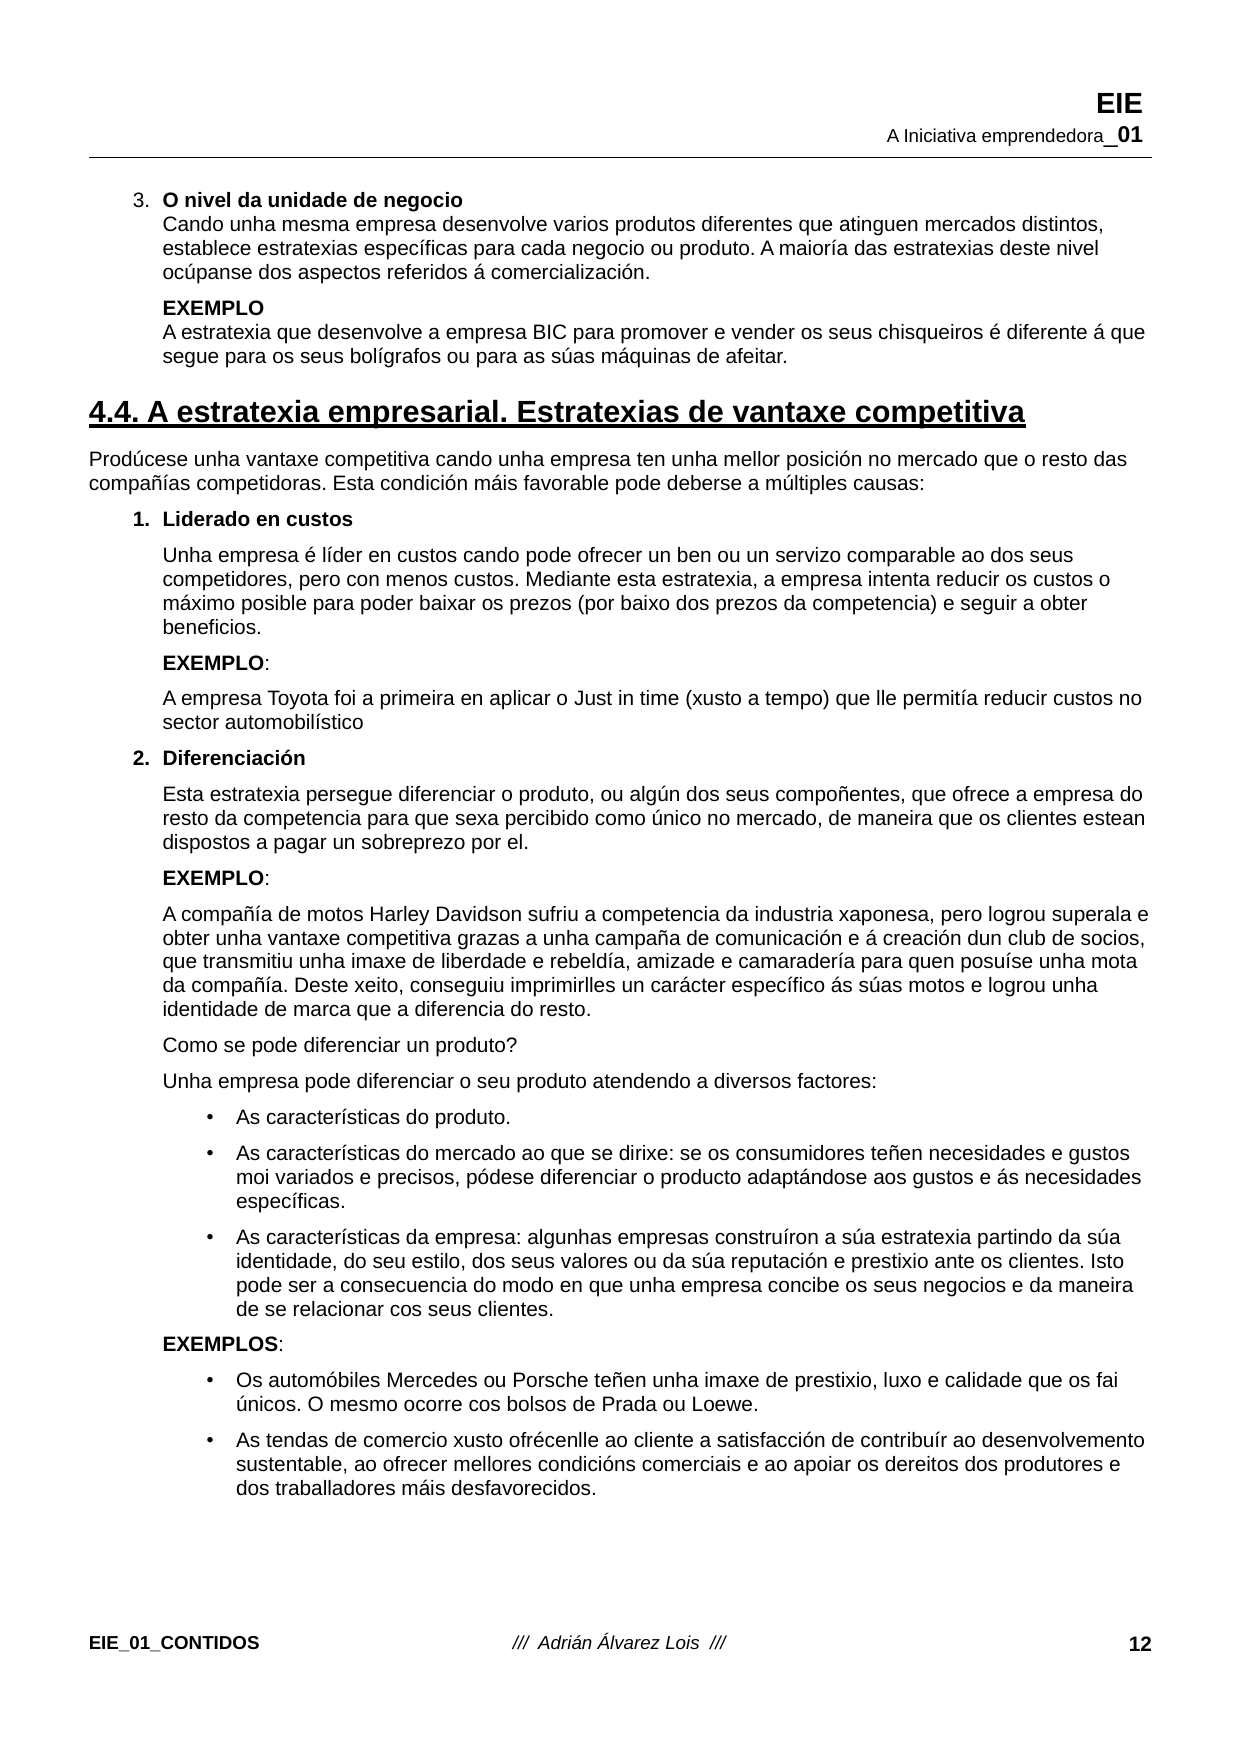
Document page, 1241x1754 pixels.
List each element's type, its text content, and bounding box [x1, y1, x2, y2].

text Prodúcese unha vantaxe competitiva cando unha empresa ten unha mellor posición no mercado que o resto das compañías competidoras. Esta condición máis favorable pode deberse a múltiples causas: [88, 447, 1152, 495]
list As características do mercado ao que se dirixe: se os consumidores teñen necesidades e gustos moi variados e precisos, pódese diferenciar o producto adaptándose aos gustos e ás necesidades específicas. [206, 1141, 1152, 1213]
list EXEMPLO A estratexia que desenvolve a empresa BIC para promover e vender os seus chisqueiros é diferente á que segue para os seus bolígrafos ou para as súas máquinas de afeitar. [133, 296, 1152, 367]
list Diferenciación [133, 746, 1152, 770]
list As características do produto. [206, 1105, 1152, 1129]
list Os automóbiles Mercedes ou Porsche teñen unha imaxe de prestixio, luxo e calidade que os fai únicos. O mesmo ocorre cos bolsos de Prada ou Loewe. [206, 1368, 1152, 1416]
list Unha empresa é líder en custos cando pode ofrecer un ben ou un servizo comparable ao dos seus competidores, pero con menos custos. Mediante esta estratexia, a empresa intenta reducir os custos o máximo posible para poder baixar os prezos (por baixo dos prezos da competencia) e seguir a obter beneficios. [133, 543, 1152, 638]
list Esta estratexia persegue diferenciar o produto, ou algún dos seus compoñentes, que ofrece a empresa do resto da competencia para que sexa percibido como único no mercado, de maneira que os clientes estean dispostos a pagar un sobreprezo por el. [133, 782, 1152, 854]
list A compañía de motos Harley Davidson sufriu a competencia da industria xaponesa, pero logrou superala e obter unha vantaxe competitiva grazas a unha campaña de comunicación e á creación dun club de socios, que transmitiu unha imaxe de liberdade e rebeldía, amizade e camaradería para quen posuíse unha mota da compañía. Deste xeito, conseguiu imprimirlles un carácter específico ás súas motos e logrou unha identidade de marca que a diferencia do resto. [133, 901, 1152, 1021]
list As tendas de comercio xusto ofrécenlle ao cliente a satisfacción de contribuír ao desenvolvemento sustentable, ao ofrecer mellores condicións comerciais e ao apoiar os dereitos dos produtores e dos traballadores máis desfavorecidos. [206, 1428, 1152, 1500]
subtitle 4.4. A estratexia empresarial. Estratexias de vantaxe competitiva [88, 394, 1152, 429]
list O nivel da unidade de negocio Cando unha mesma empresa desenvolve varios produtos diferentes que atinguen mercados distintos, establece estratexias específicas para cada negocio ou produto. A maioría das estratexias deste nivel ocúpanse dos aspectos referidos á comercialización. [133, 188, 1152, 284]
list As características da empresa: algunhas empresas construíron a súa estratexia partindo da súa identidade, do seu estilo, dos seus valores ou da súa reputación e prestixio ante os clientes. Isto pode ser a consecuencia do modo en que unha empresa concibe os seus negocios e da maneira de se relacionar cos seus clientes. [206, 1224, 1152, 1320]
list EXEMPLOS: [133, 1332, 1152, 1356]
list EXEMPLO: [133, 650, 1152, 674]
list Liderado en custos [133, 507, 1152, 531]
list EXEMPLO: [133, 866, 1152, 889]
list Como se pode diferenciar un produto? [133, 1033, 1152, 1057]
list A empresa Toyota foi a primeira en aplicar o Just in time (xusto a tempo) que lle permitía reducir custos no sector automobilístico [133, 686, 1152, 734]
list Unha empresa pode diferenciar o seu produto atendendo a diversos factores: [133, 1069, 1152, 1093]
